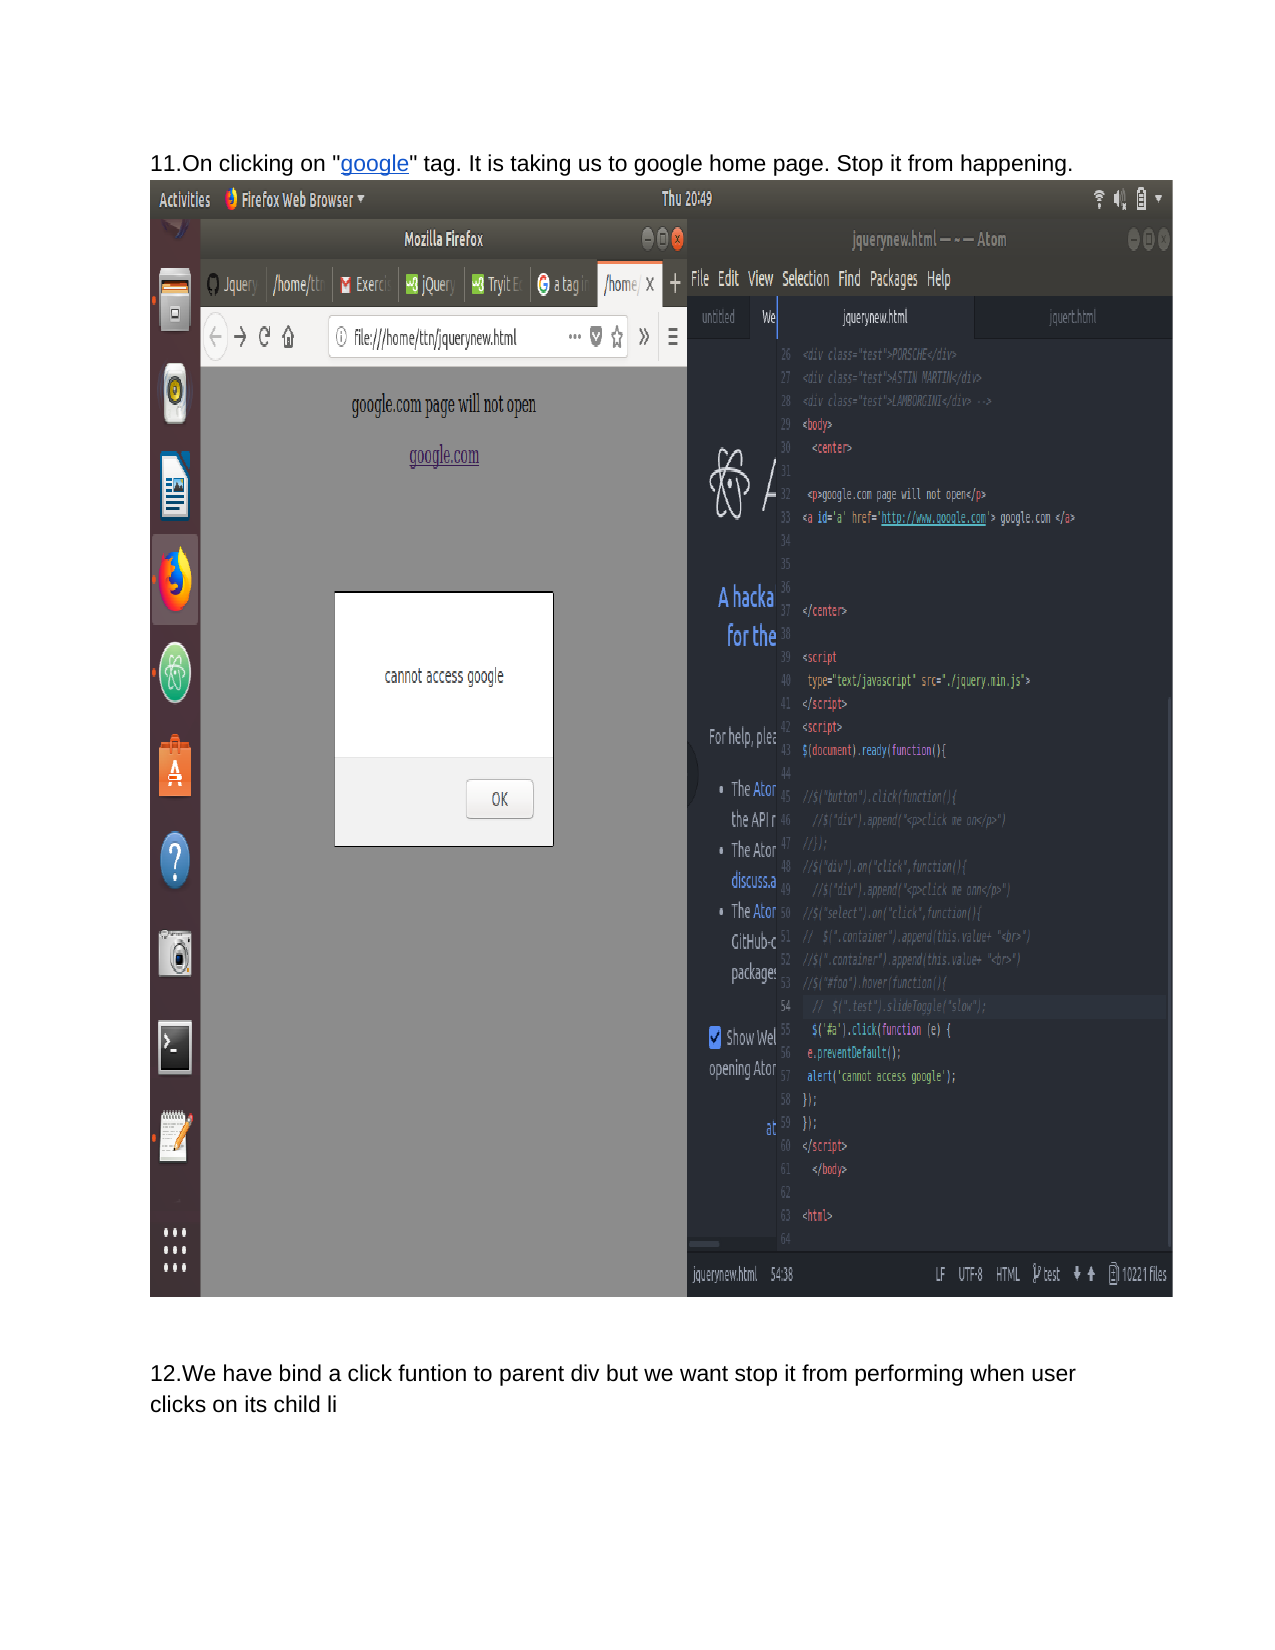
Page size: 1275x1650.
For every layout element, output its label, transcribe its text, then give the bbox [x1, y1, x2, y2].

text 11.On clicking on "google" tag. It is taking us to google home page. Stop it from happening. [150, 150, 1125, 180]
text 12.We have bind a click funtion to parent div but we want stop it from performing when user clicks on its child li [150, 1360, 1125, 1417]
picture [150, 180, 1173, 1297]
